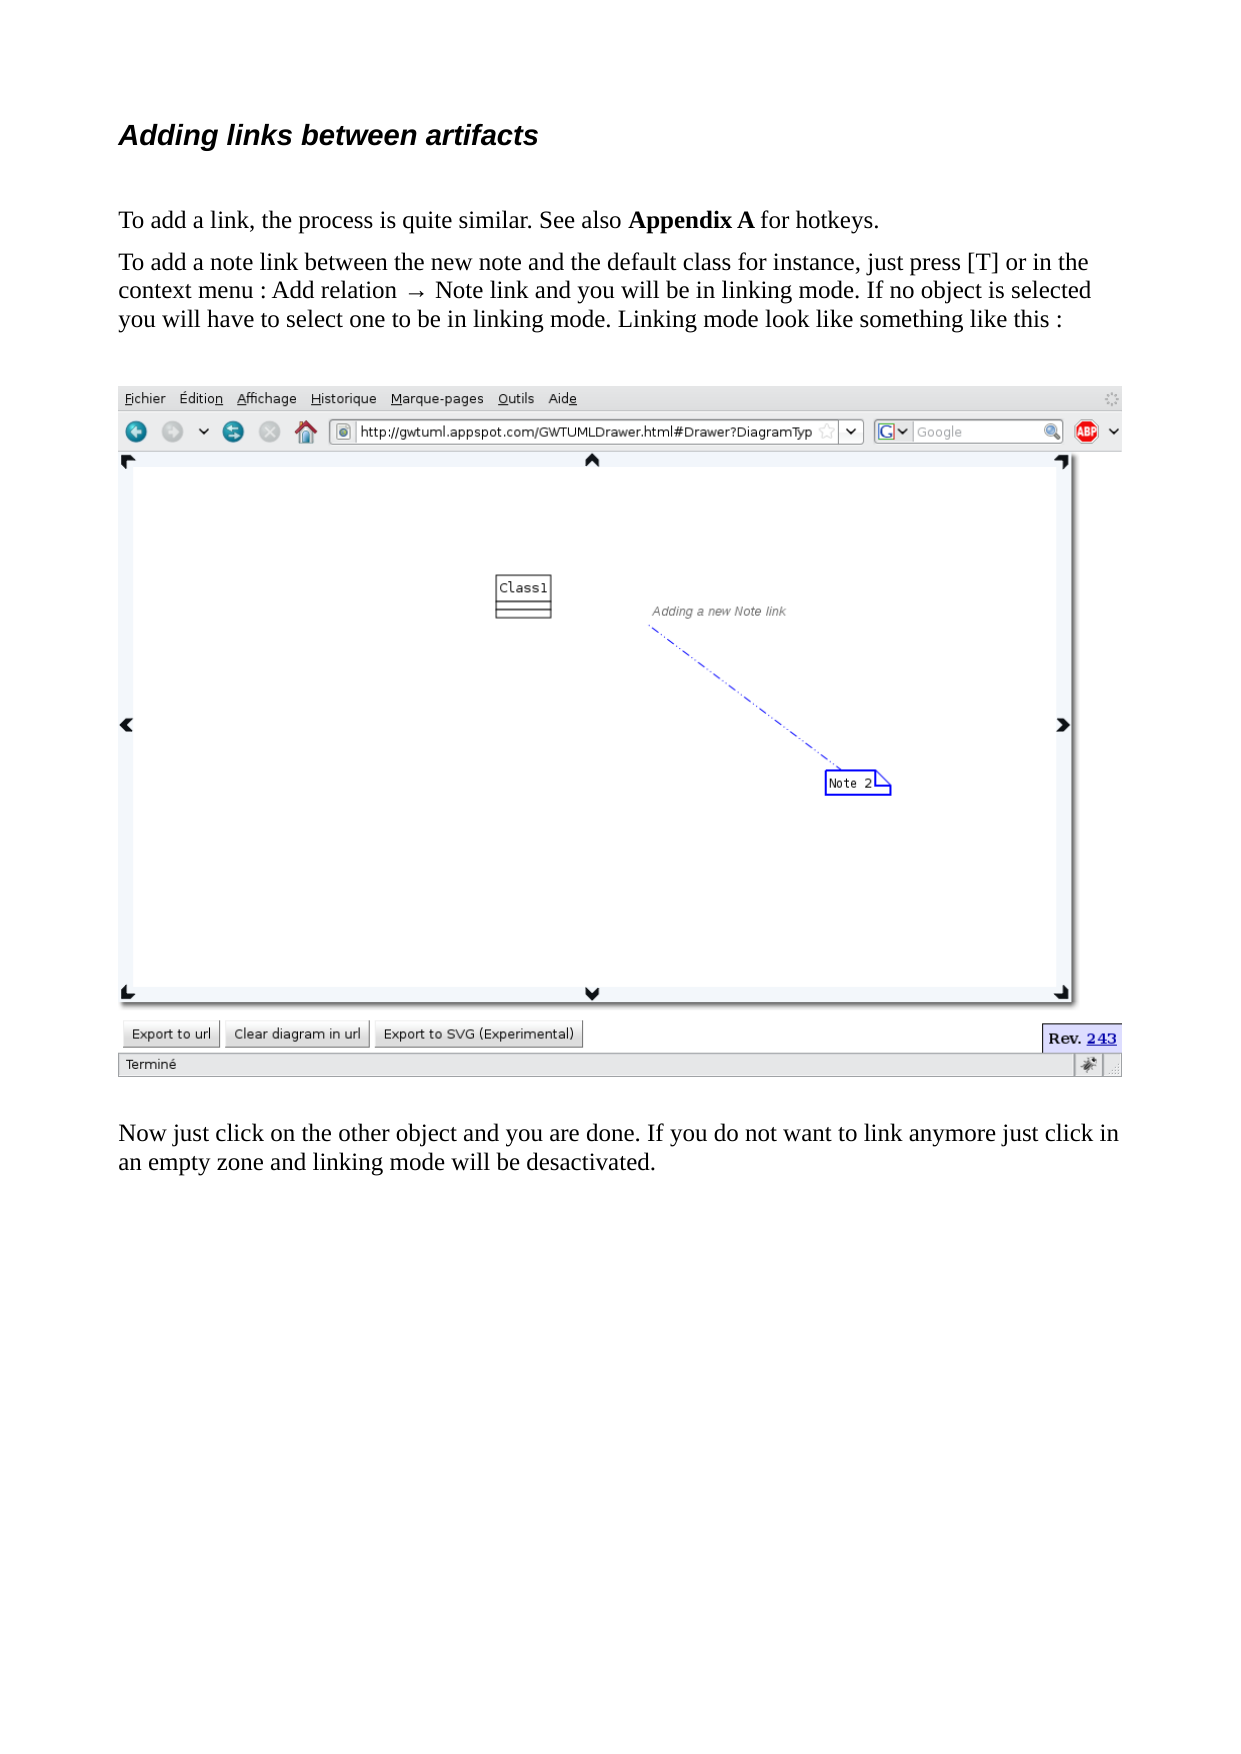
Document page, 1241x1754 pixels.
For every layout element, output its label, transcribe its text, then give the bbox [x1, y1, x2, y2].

subtitle Adding links between artifacts [118, 118, 1122, 152]
text Now just click on the other object and you are done. If you do not want to link anymore just click in an empty zone and linking mode will be desactivated. [118, 1118, 1122, 1176]
text To add a link, the process is quite similar. See also Appendix A for hotkeys. [118, 205, 1122, 234]
text To add a note link between the new note and the default class for instance, just press [T] or in the context menu : Add relation → Note link and you will be in linking mode. If no object is selected you will have to select one to be in linking mode. Linking mode look like something like this : [118, 247, 1122, 333]
picture [118, 386, 1122, 1077]
